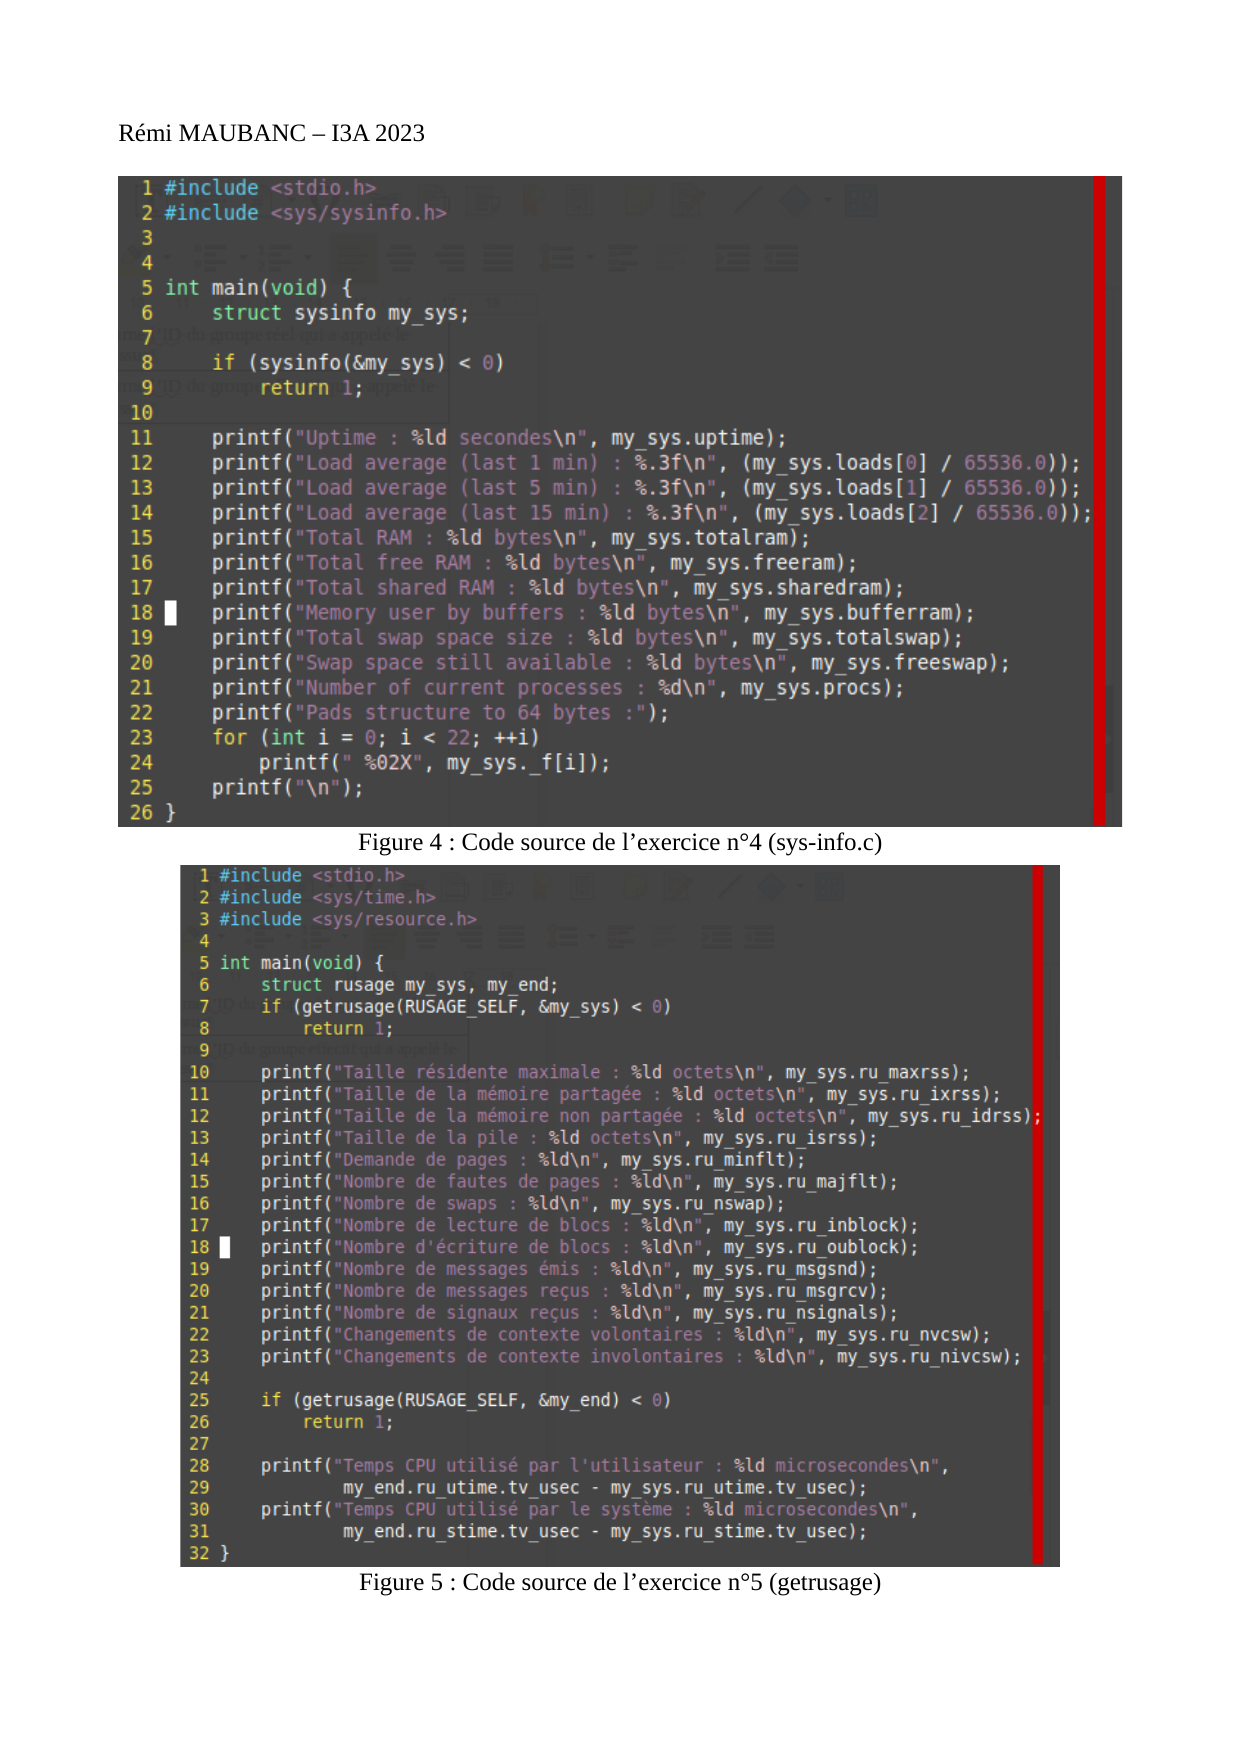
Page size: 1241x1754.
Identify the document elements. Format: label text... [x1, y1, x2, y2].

picture [118, 176, 1123, 827]
picture [180, 865, 1060, 1567]
text Figure 4 : Code source de l’exercice n°4 (sys-info.c) [118, 827, 1122, 855]
text Figure 5 : Code source de l’exercice n°5 (getrusage) [118, 855, 1122, 1596]
